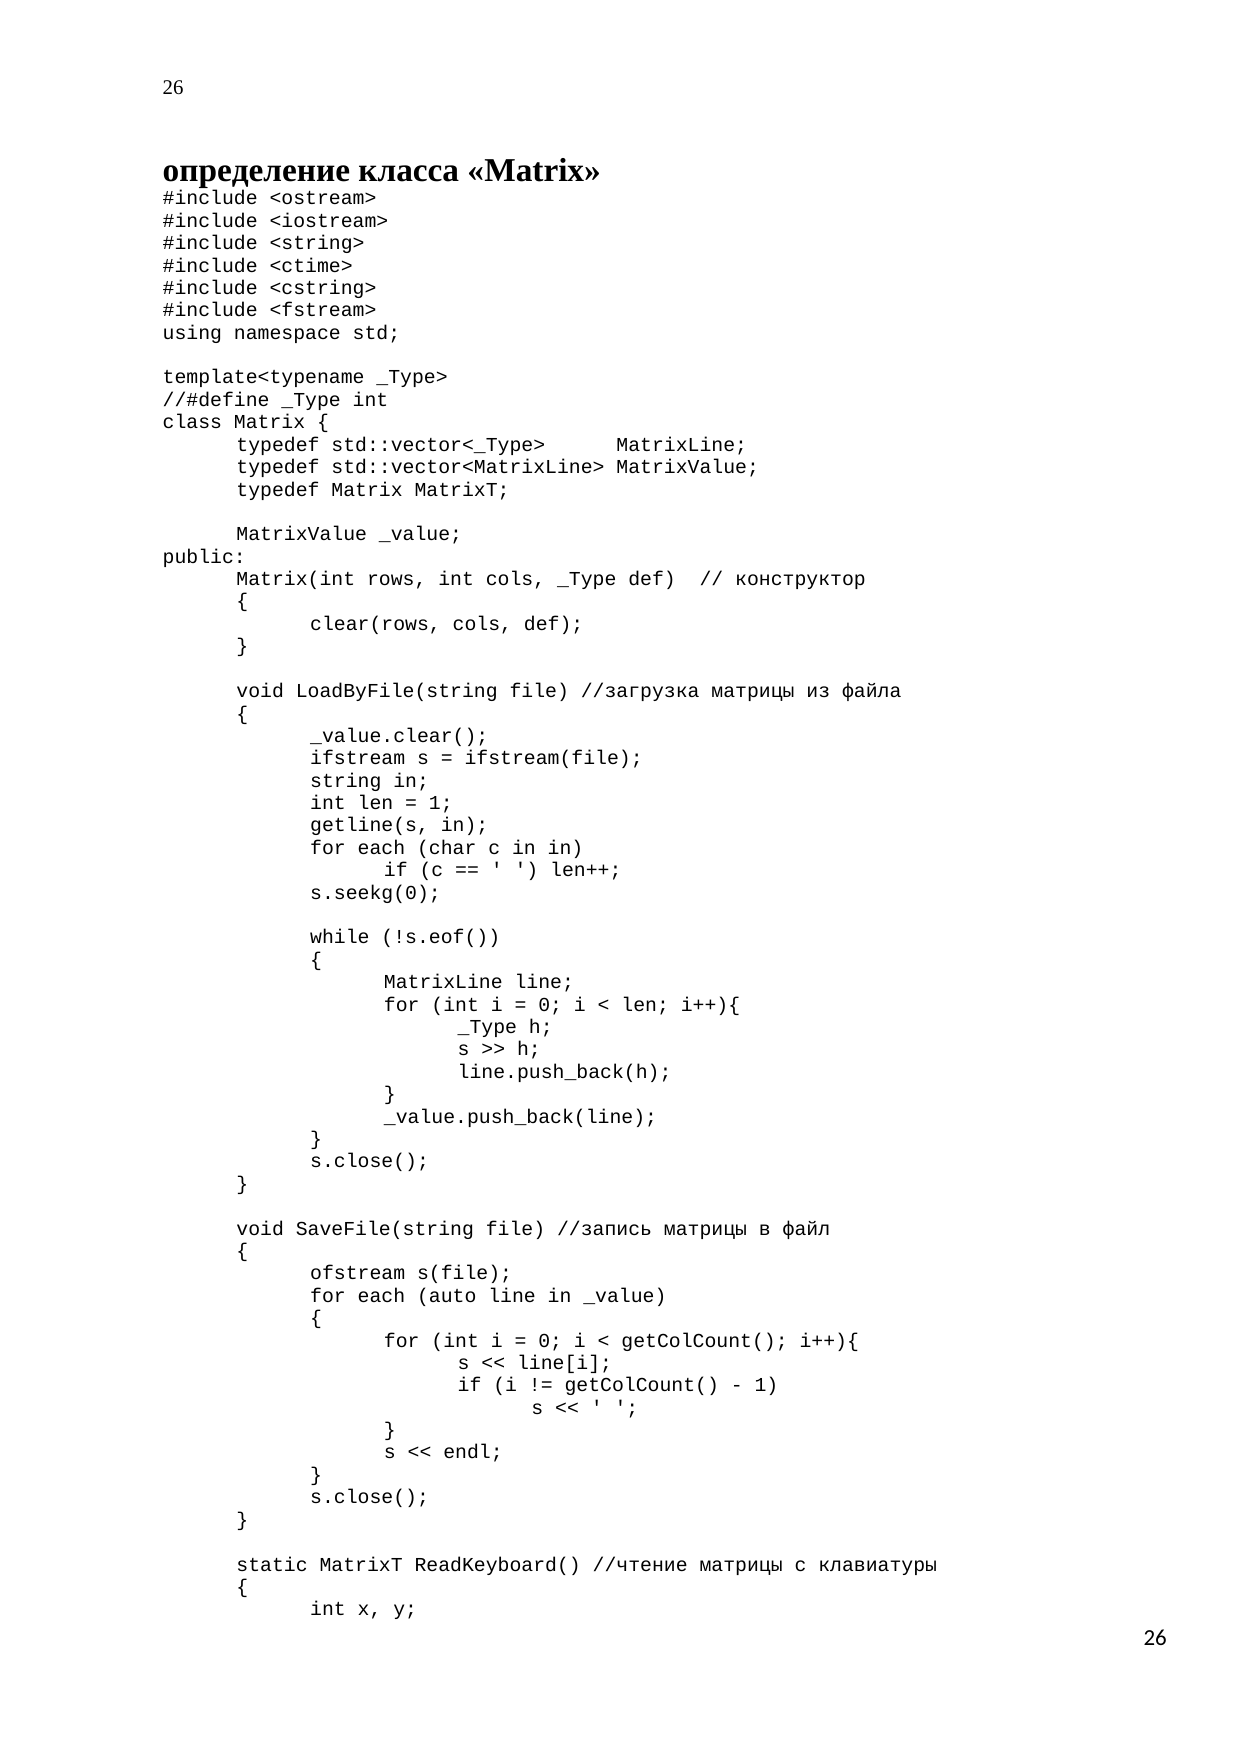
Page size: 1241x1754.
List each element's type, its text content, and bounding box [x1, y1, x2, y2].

text { [162, 1577, 1166, 1599]
text s << ' '; [162, 1398, 1166, 1420]
text ofstream s(file); [162, 1263, 1166, 1286]
text for each (auto line in _value) [162, 1286, 1166, 1308]
text #include <cstring> [162, 278, 1166, 300]
text #include <ctime> [162, 256, 1166, 278]
text typedef std::vector<MatrixLine> MatrixValue; [162, 457, 1166, 479]
text #include <iostream> [162, 211, 1166, 233]
text _value.clear(); [162, 726, 1166, 748]
text using namespace std; [162, 323, 1166, 345]
text class Matrix { [162, 412, 1166, 435]
text s.seekg(0); [162, 883, 1166, 905]
text if (c == ' ') len++; [162, 860, 1166, 883]
text //#define _Type int [162, 390, 1166, 412]
text MatrixValue _value; [162, 524, 1166, 547]
text while (!s.eof()) [162, 927, 1166, 950]
text s.close(); [162, 1151, 1166, 1174]
text { [162, 1308, 1166, 1331]
text #include <ostream> [162, 188, 1166, 211]
text s >> h; [162, 1039, 1166, 1062]
text getline(s, in); [162, 815, 1166, 838]
text _value.push_back(line); [162, 1107, 1166, 1129]
text for each (char c in in) [162, 838, 1166, 860]
text определение класса «Matrix» [162, 150, 1166, 188]
text s.close(); [162, 1487, 1166, 1510]
text } [162, 1129, 1166, 1151]
text for (int i = 0; i < getColCount(); i++){ [162, 1331, 1166, 1353]
text for (int i = 0; i < len; i++){ [162, 994, 1166, 1017]
text line.push_back(h); [162, 1062, 1166, 1084]
text static MatrixT ReadKeyboard() //чтение матрицы с клавиатуры [162, 1554, 1166, 1577]
text MatrixLine line; [162, 972, 1166, 994]
text } [162, 636, 1166, 659]
text clear(rows, cols, def); [162, 614, 1166, 636]
text } [162, 1465, 1166, 1487]
text { [162, 1241, 1166, 1263]
text { [162, 703, 1166, 726]
text if (i != getColCount() - 1) [162, 1375, 1166, 1398]
text } [162, 1174, 1166, 1196]
text template<typename _Type> [162, 367, 1166, 390]
text typedef std::vector<_Type> MatrixLine; [162, 435, 1166, 457]
text #include <string> [162, 233, 1166, 256]
text Matrix(int rows, int cols, _Type def) // конструктор [162, 569, 1166, 591]
text typedef Matrix MatrixT; [162, 479, 1166, 502]
text public: [162, 547, 1166, 569]
text ifstream s = ifstream(file); [162, 748, 1166, 771]
text void LoadByFile(string file) //загрузка матрицы из файла [162, 681, 1166, 703]
text { [162, 950, 1166, 972]
text int len = 1; [162, 793, 1166, 815]
text string in; [162, 771, 1166, 793]
text } [162, 1420, 1166, 1442]
text { [162, 591, 1166, 614]
text } [162, 1510, 1166, 1532]
text void SaveFile(string file) //запись матрицы в файл [162, 1218, 1166, 1241]
text s << line[i]; [162, 1353, 1166, 1375]
text } [162, 1084, 1166, 1107]
text s << endl; [162, 1442, 1166, 1465]
text #include <fstream> [162, 300, 1166, 323]
text int x, y; [162, 1599, 1166, 1622]
text _Type h; [162, 1017, 1166, 1039]
